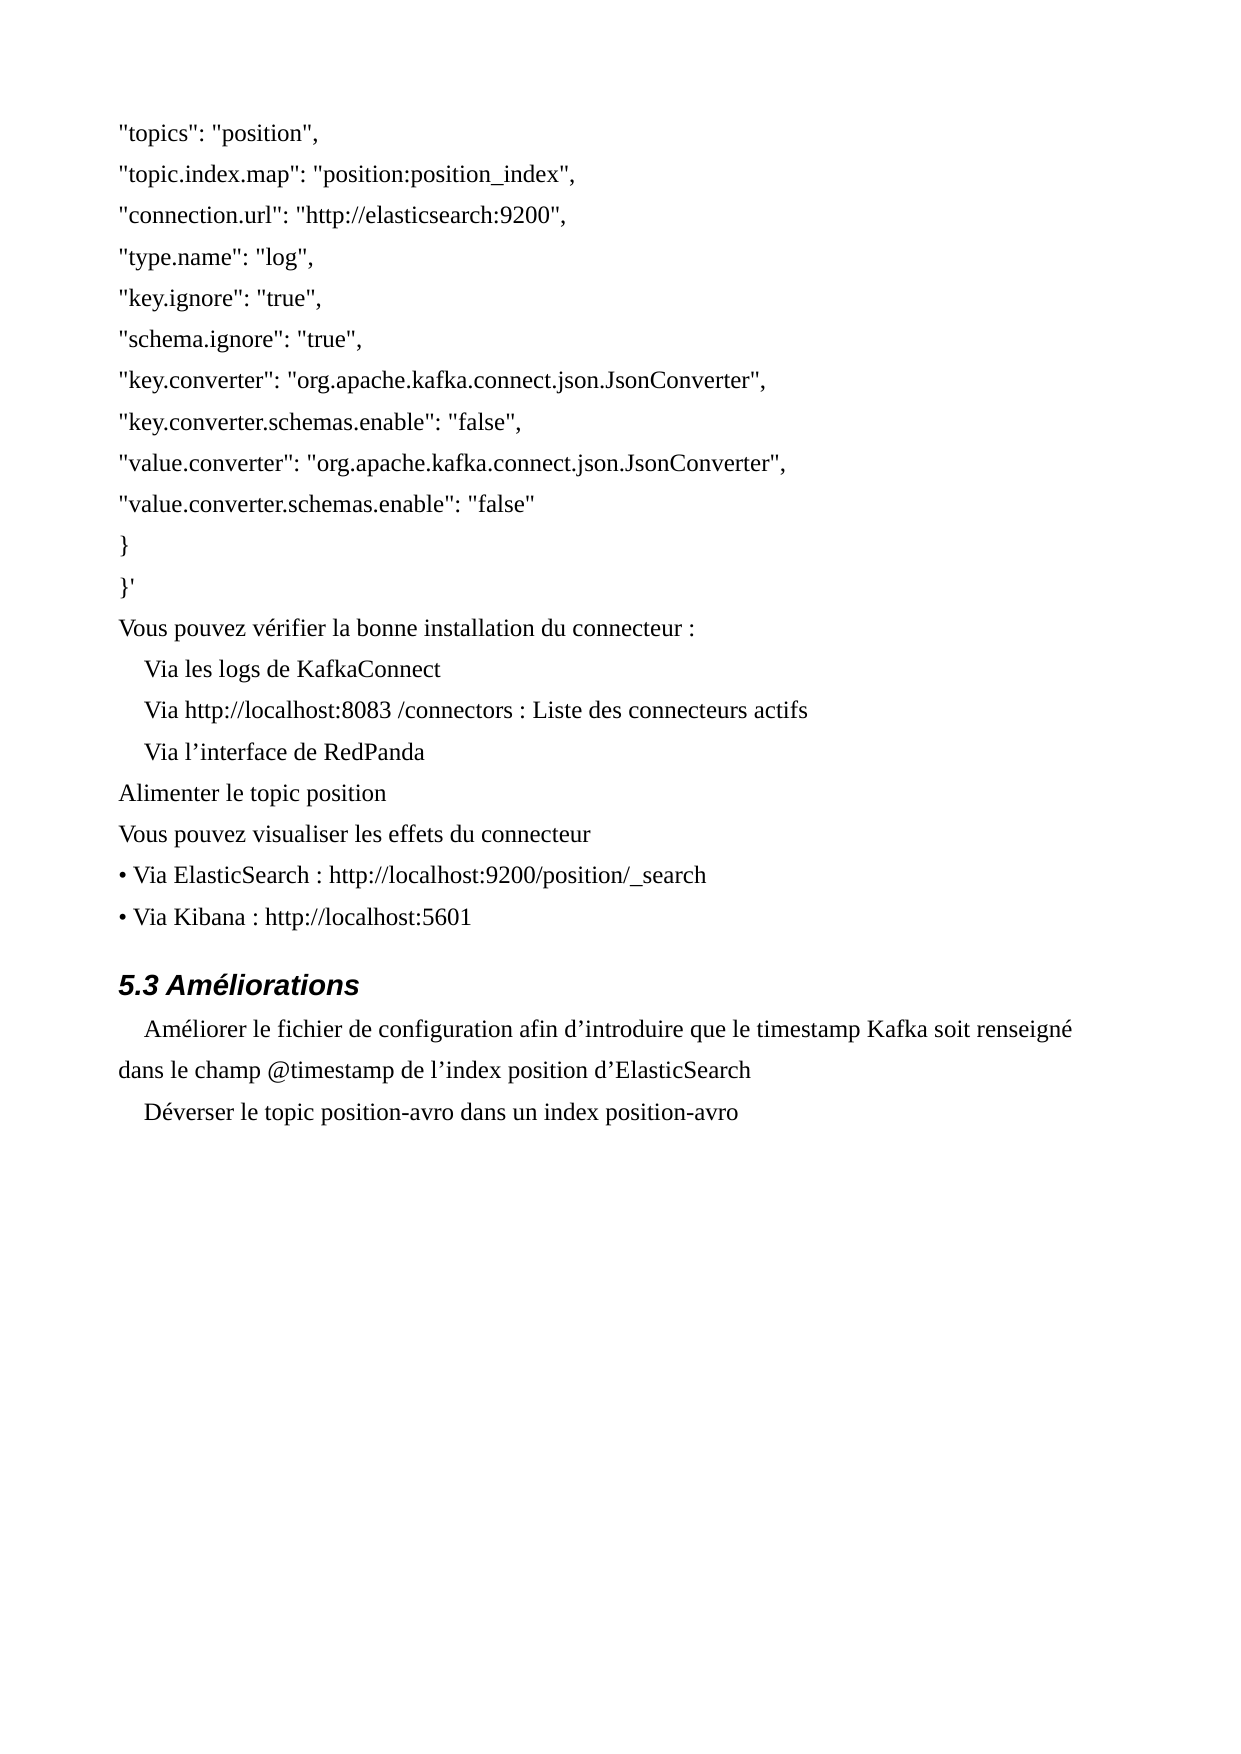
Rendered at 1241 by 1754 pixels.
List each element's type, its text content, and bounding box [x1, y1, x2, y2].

text "connection.url": "http://elasticsearch:9200", [118, 201, 1122, 229]
text Vous pouvez visualiser les effets du connecteur [118, 819, 1122, 848]
text  Via http://localhost:8083 /connectors : Liste des connecteurs actifs [118, 696, 1122, 724]
text "value.converter.schemas.enable": "false" [118, 489, 1122, 518]
text "topics": "position", [118, 118, 1122, 147]
text • Via Kibana : http://localhost:5601 [118, 902, 1122, 931]
text } [118, 531, 1122, 559]
text  Améliorer le fichier de configuration afin d’introduire que le timestamp Kafka soit renseigné [118, 1014, 1122, 1043]
text "key.converter": "org.apache.kafka.connect.json.JsonConverter", [118, 366, 1122, 394]
text "key.ignore": "true", [118, 283, 1122, 312]
text "type.name": "log", [118, 242, 1122, 271]
text Alimenter le topic position [118, 778, 1122, 807]
text dans le champ @timestamp de l’index position d’ElasticSearch [118, 1055, 1122, 1084]
text "schema.ignore": "true", [118, 324, 1122, 353]
subtitle 5.3 Améliorations [118, 968, 1122, 1002]
text  Via les logs de KafkaConnect [118, 654, 1122, 683]
text "key.converter.schemas.enable": "false", [118, 407, 1122, 436]
text }' [118, 572, 1122, 601]
text "topic.index.map": "position:position_index", [118, 159, 1122, 188]
text • Via ElasticSearch : http://localhost:9200/position/_search [118, 861, 1122, 889]
text Vous pouvez vérifier la bonne installation du connecteur : [118, 613, 1122, 642]
text "value.converter": "org.apache.kafka.connect.json.JsonConverter", [118, 448, 1122, 477]
text  Via l’interface de RedPanda [118, 737, 1122, 766]
text  Déverser le topic position-avro dans un index position-avro [118, 1097, 1122, 1125]
